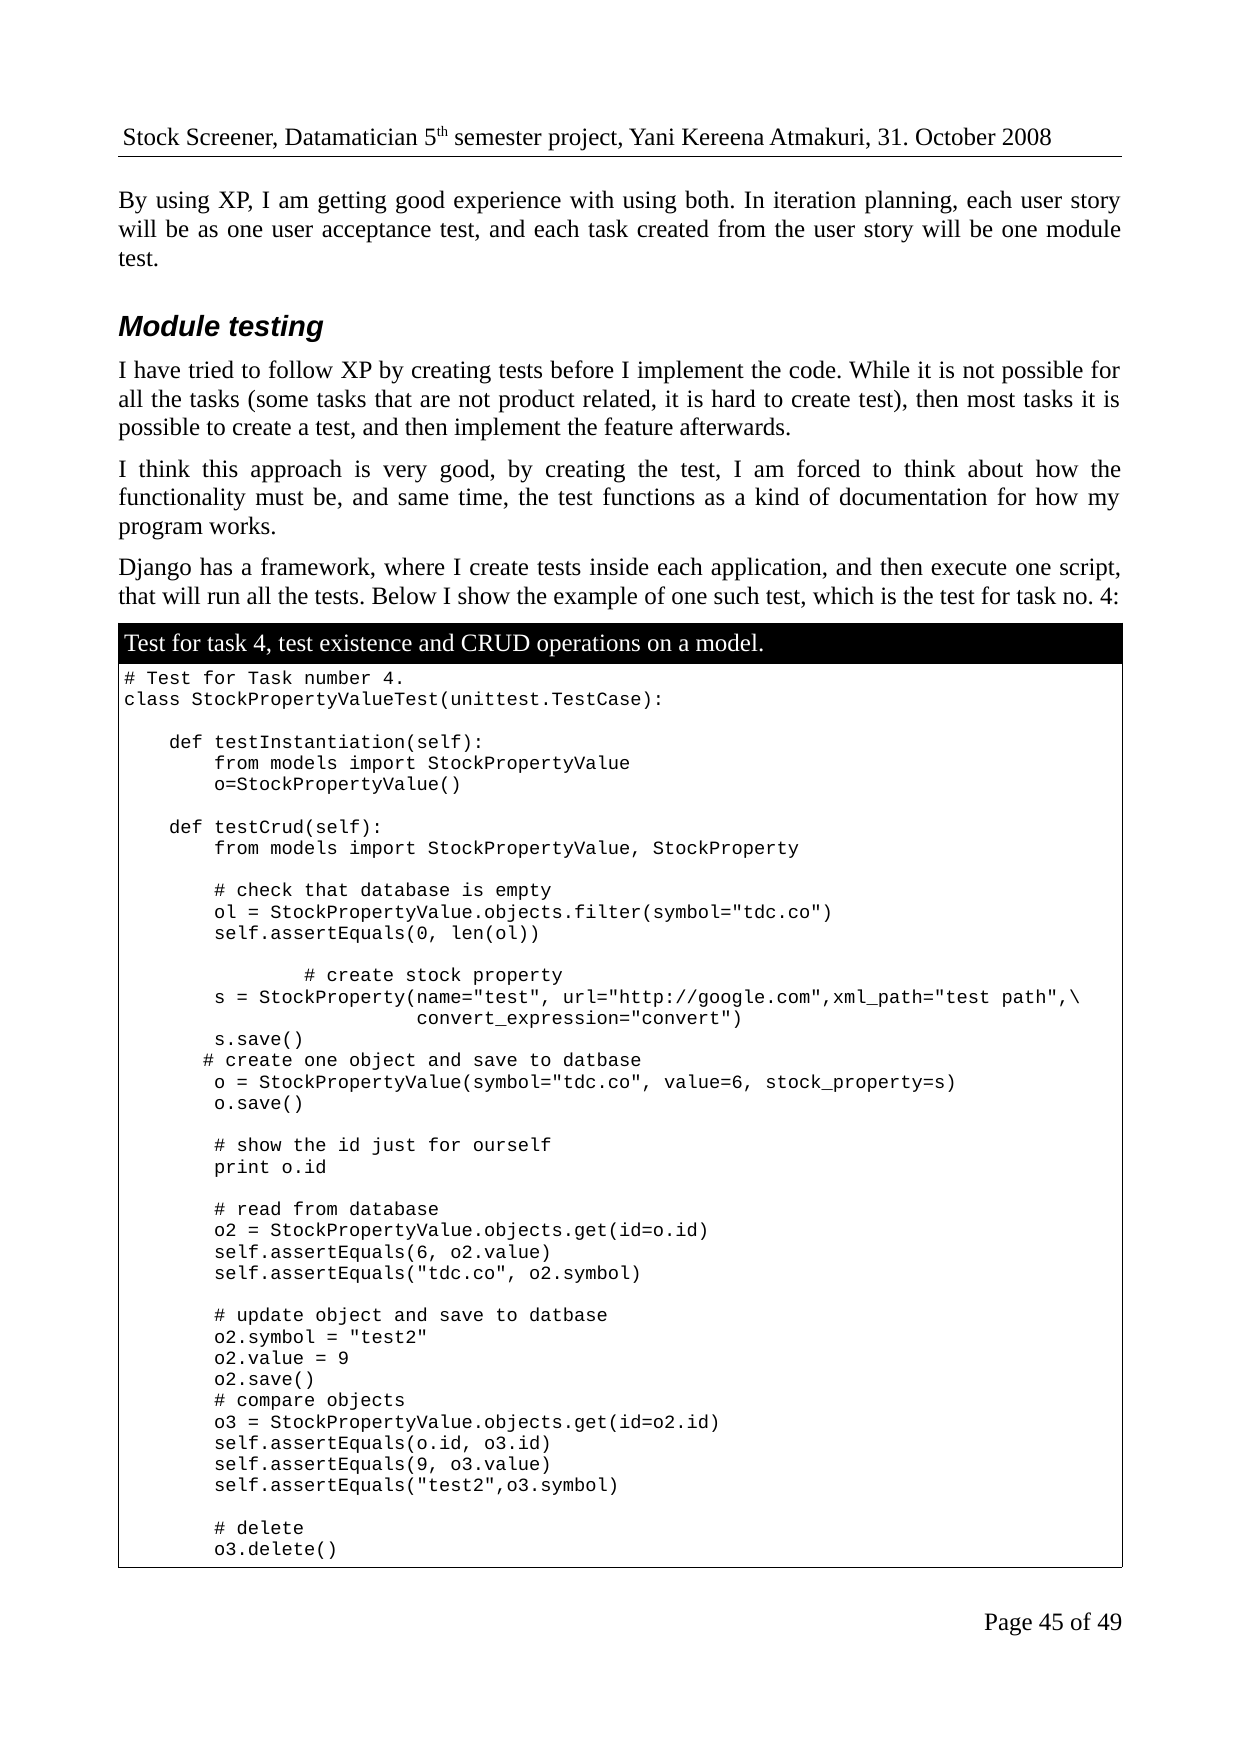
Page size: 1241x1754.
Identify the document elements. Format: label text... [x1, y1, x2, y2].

subtitle Module testing [118, 309, 1122, 342]
table_cell # Test for Task number 4. class StockPropertyValueTest(unittest.TestCase): def testInstantiation(self): from models import StockPropertyValue o=StockPropertyValue() def testCrud(self): from models import StockPropertyValue, StockProperty # check that database is empty ol = StockPropertyValue.objects.filter(symbol="tdc.co") self.assertEquals(0, len(ol)) # create stock property s = StockProperty(name="test", url="http://google.com",xml_path="test path",\ convert_expression="convert") s.save() # create one object and save to datbase o = StockPropertyValue(symbol="tdc.co", value=6, stock_property=s) o.save() # show the id just for ourself print o.id # read from database o2 = StockPropertyValue.objects.get(id=o.id) self.assertEquals(6, o2.value) self.assertEquals("tdc.co", o2.symbol) # update object and save to datbase o2.symbol = "test2" o2.value = 9 o2.save() # compare objects o3 = StockPropertyValue.objects.get(id=o2.id) self.assertEquals(o.id, o3.id) self.assertEquals(9, o3.value) self.assertEquals("test2",o3.symbol) # delete o3.delete() [119, 664, 1122, 1567]
text By using XP, I am getting good experience with using both. In iteration planning, each user story will be as one user acceptance test, and each task created from the user story will be one module test. [118, 185, 1122, 271]
text I think this approach is very good, by creating the test, I am forced to think about how the functionality must be, and same time, the test functions as a kind of documentation for how my program works. [118, 454, 1122, 540]
table_header Test for task 4, test existence and CRUD operations on a model. [119, 624, 1122, 663]
text Django has a framework, where I create tests inside each application, and then execute one script, that will run all the tests. Below I show the example of one such test, which is the test for task no. 4: [118, 552, 1122, 610]
text I have tried to follow XP by creating tests before I implement the code. While it is not possible for all the tasks (some tasks that are not product related, it is hard to create test), then most tasks it is possible to create a test, and then implement the feature afterwards. [118, 355, 1122, 441]
